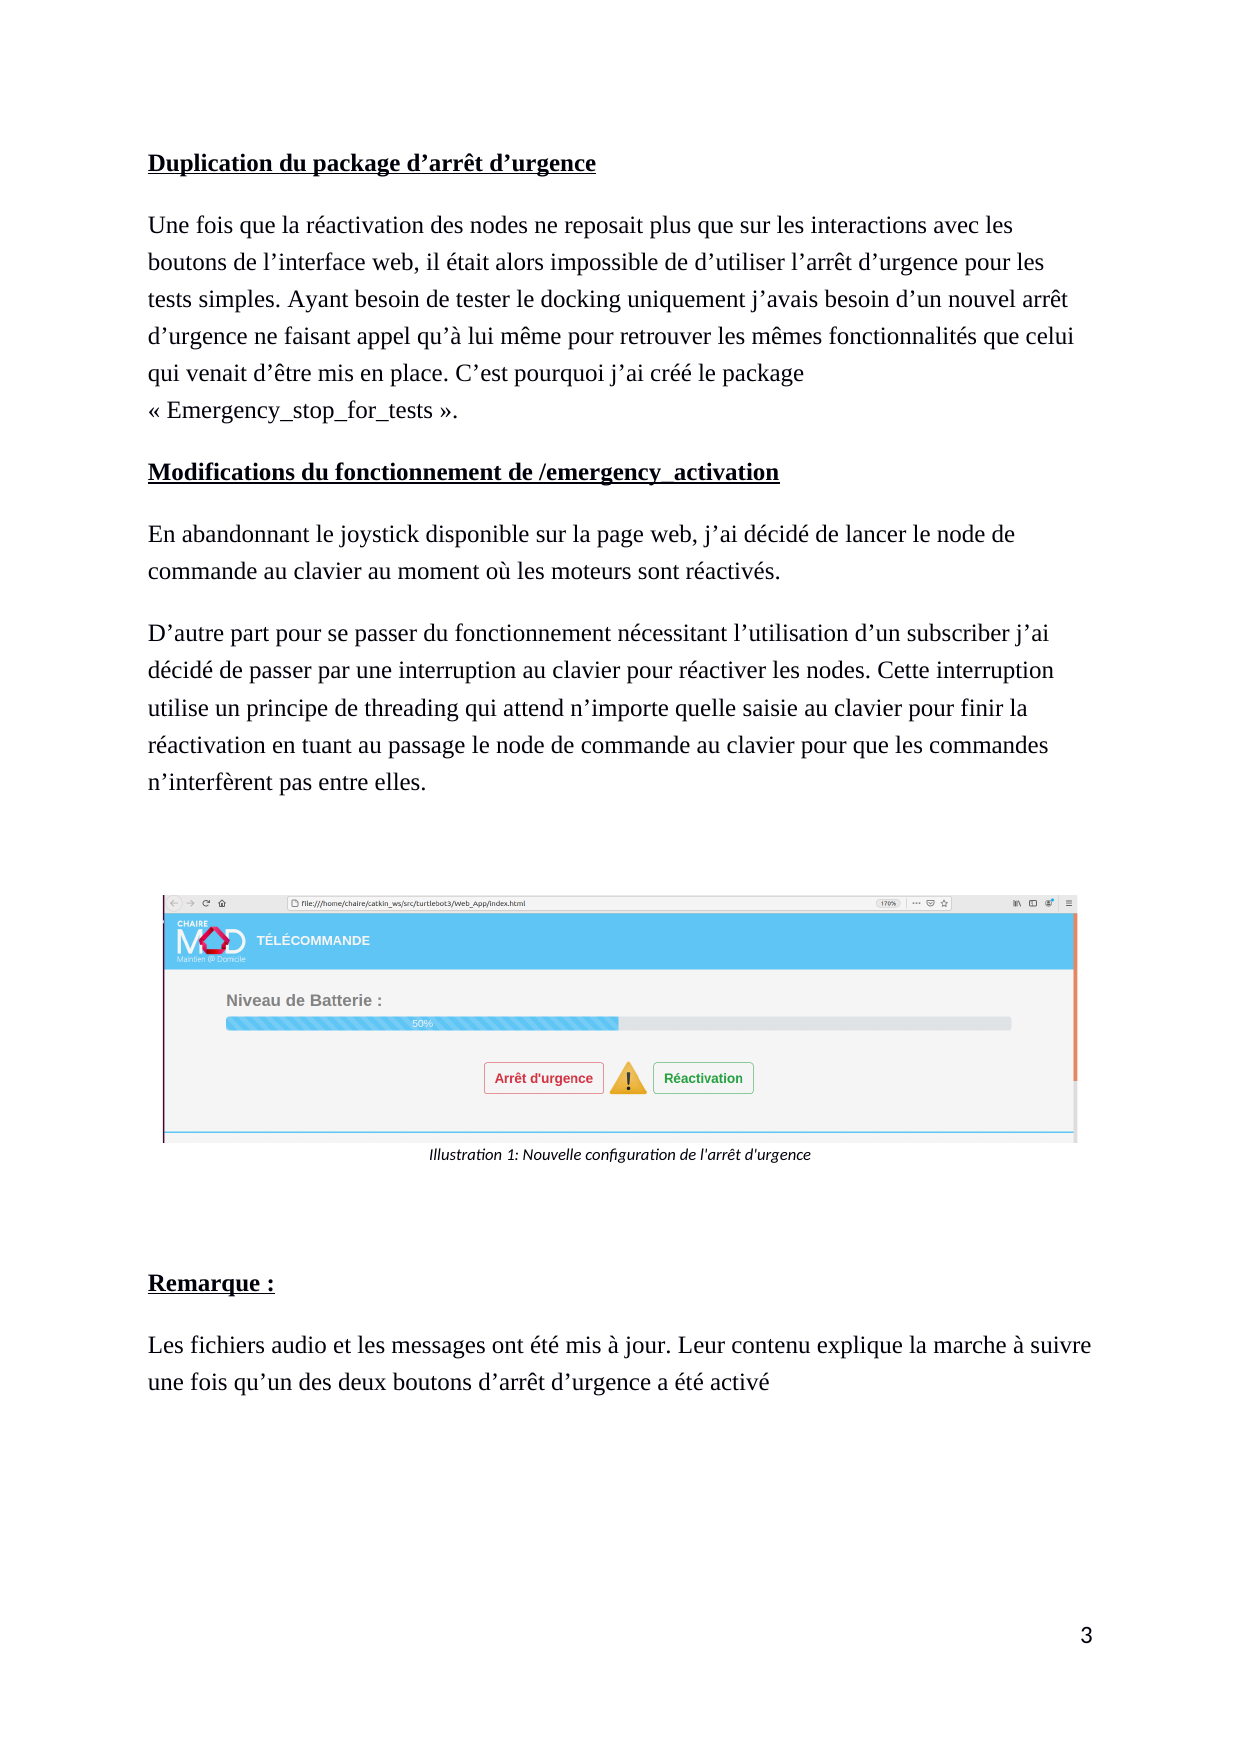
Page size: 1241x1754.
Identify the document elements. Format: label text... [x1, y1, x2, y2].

text Illustration 1: Nouvelle configuration de l'arrêt d'urgence [163, 1143, 1077, 1164]
text Remarque : [148, 1268, 1092, 1297]
text En abandonnant le joystick disponible sur la page web, j’ai décidé de lancer le node de commande au clavier au moment où les moteurs sont réactivés. [148, 519, 1092, 585]
text Modifications du fonctionnement de /emergency_activation [148, 457, 1092, 486]
text Duplication du package d’arrêt d’urgence [148, 148, 1092, 176]
picture [162, 895, 1078, 1143]
text Les fichiers audio et les messages ont été mis à jour. Leur contenu explique la marche à suivre une fois qu’un des deux boutons d’arrêt d’urgence a été activé [148, 1330, 1092, 1396]
text D’autre part pour se passer du fonctionnement nécessitant l’utilisation d’un subscriber j’ai décidé de passer par une interruption au clavier pour réactiver les nodes. Cette interruption utilise un principe de threading qui attend n’importe quelle saisie au clavier pour finir la réactivation en tuant au passage le node de commande au clavier pour que les commandes n’interfèrent pas entre elles. [148, 618, 1092, 796]
text Une fois que la réactivation des nodes ne reposait plus que sur les interactions avec les boutons de l’interface web, il était alors impossible de d’utiliser l’arrêt d’urgence pour les tests simples. Ayant besoin de tester le docking uniquement j’avais besoin d’un nouvel arrêt d’urgence ne faisant appel qu’à lui même pour retrouver les mêmes fonctionnalités que celui qui venait d’être mis en place. C’est pourquoi j’ai créé le package « Emergency_stop_for_tests ». [148, 210, 1092, 424]
